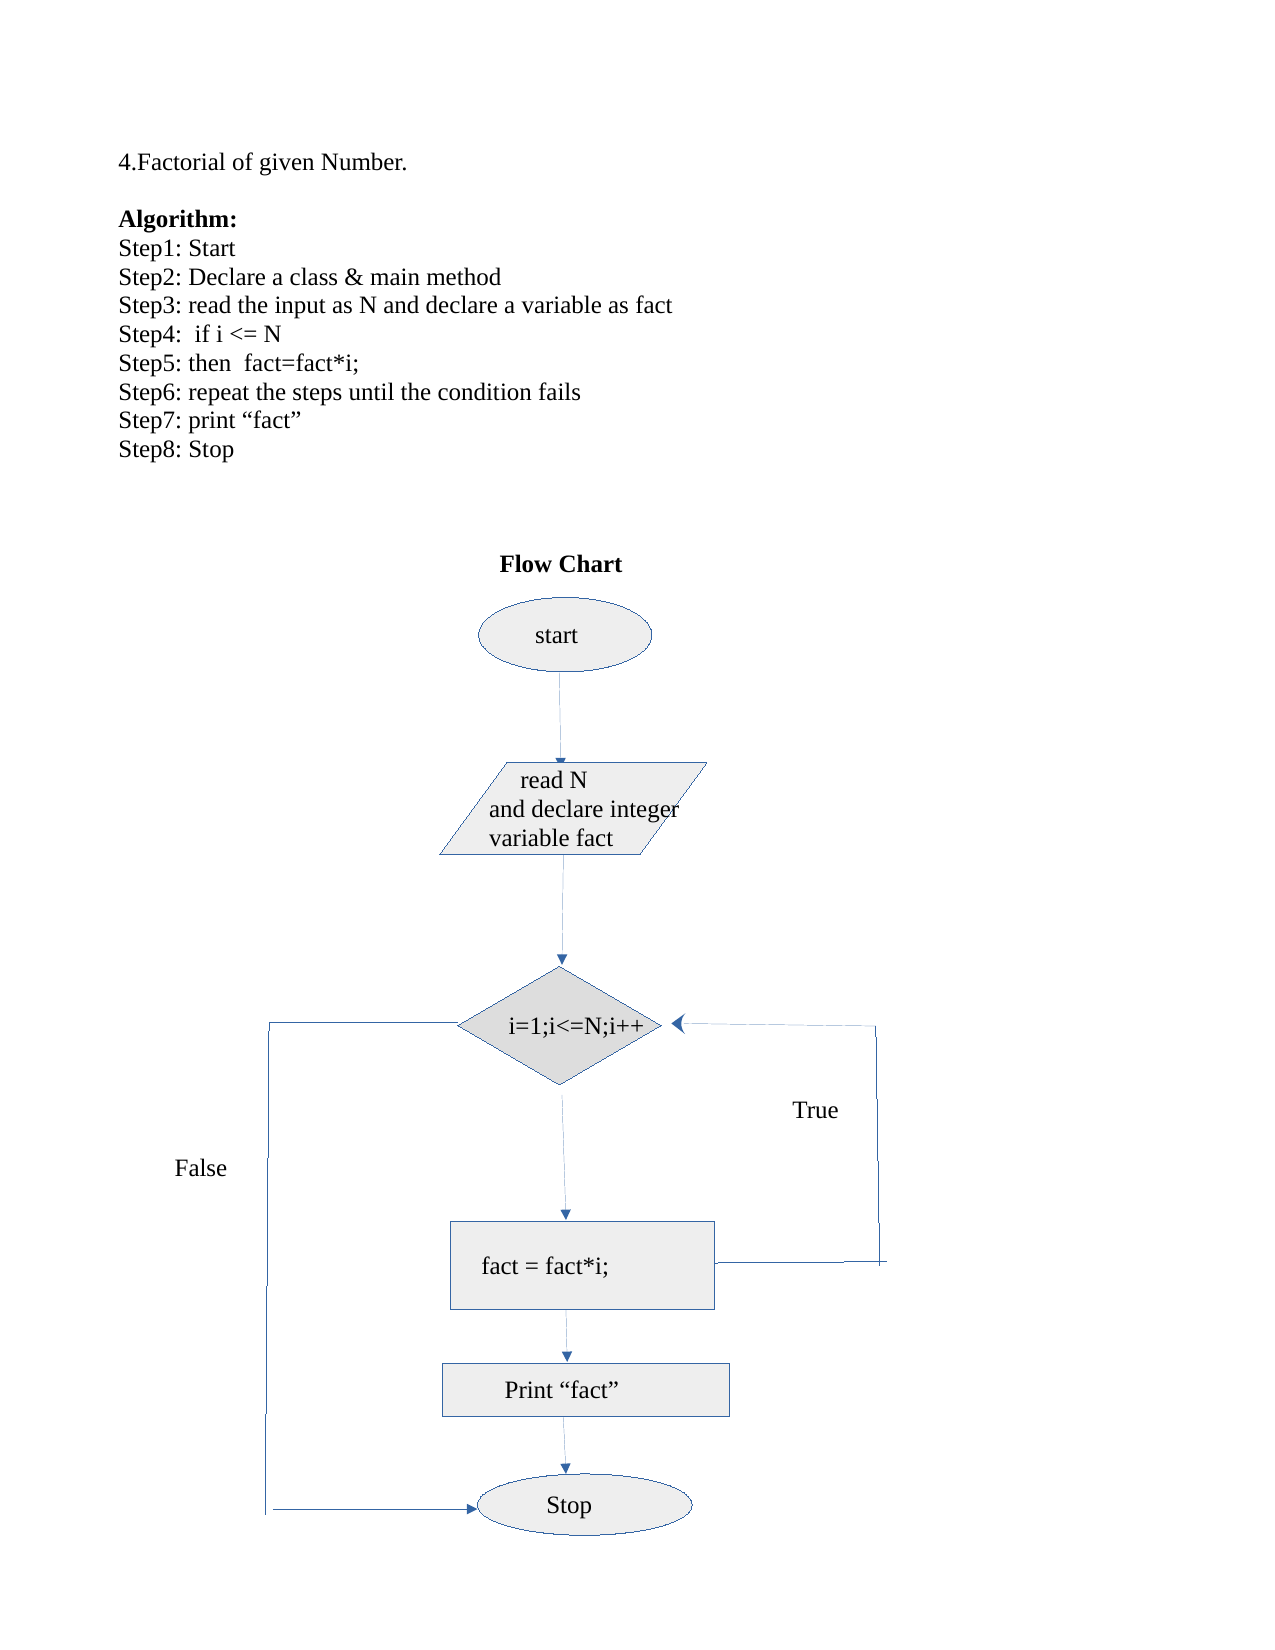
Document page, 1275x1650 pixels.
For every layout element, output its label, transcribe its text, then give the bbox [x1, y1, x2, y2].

text Step6: repeat the steps until the condition fails [118, 377, 1157, 406]
text Step7: print “fact” [118, 406, 1157, 434]
text False [118, 1153, 564, 1182]
text Step4: if i <= N [118, 319, 1157, 348]
text Step5: then fact=fact*i; [118, 348, 1157, 377]
text [118, 1096, 268, 1124]
text 4.Factorial of given Number. [118, 147, 1157, 176]
text Step3: read the input as N and declare a variable as fact [118, 291, 1157, 319]
text Algorithm: [118, 204, 1157, 233]
text [564, 1153, 1157, 1182]
text Step1: Start [118, 233, 1157, 262]
text Step2: Declare a class & main method [118, 262, 1157, 291]
text Flow Chart [118, 549, 1157, 578]
text True [563, 1096, 1157, 1124]
text [269, 1096, 562, 1124]
text Step8: Stop [118, 434, 1157, 463]
